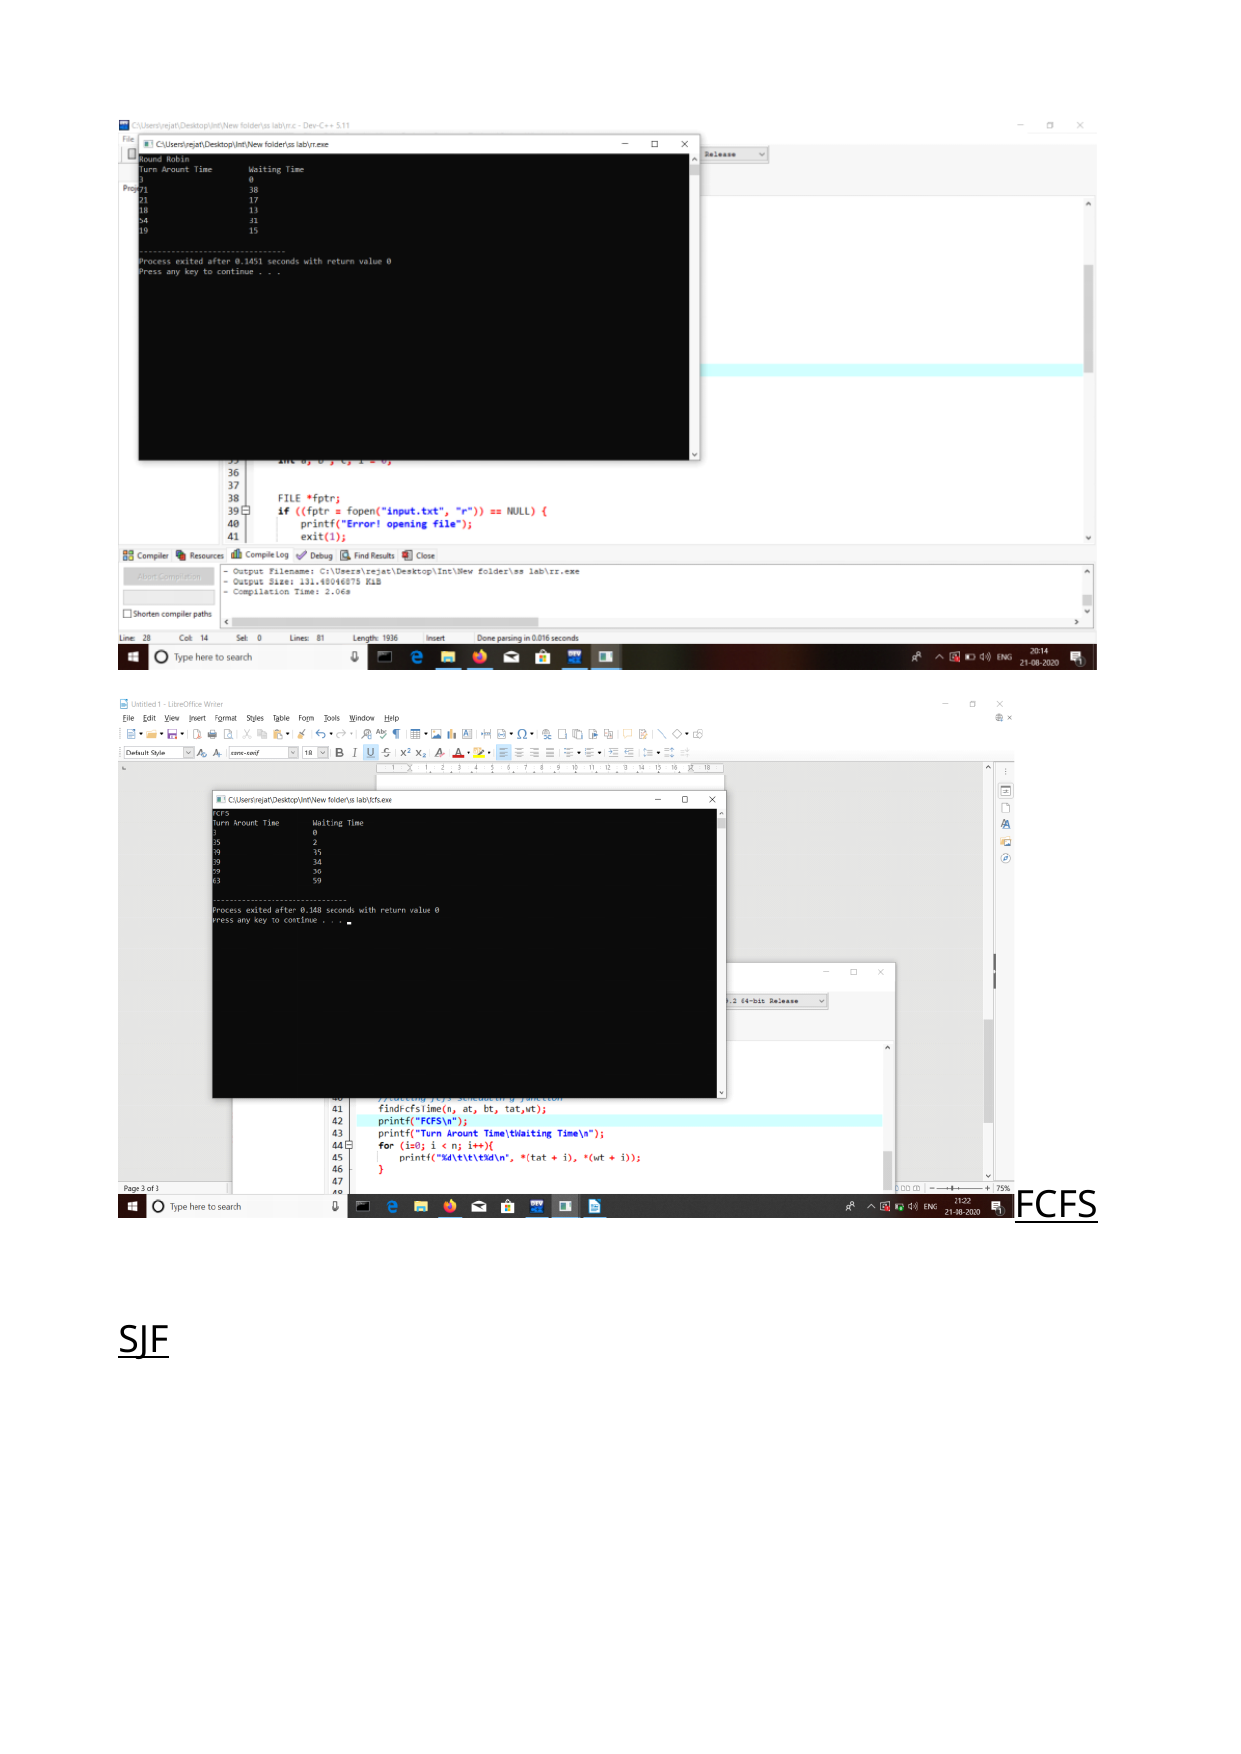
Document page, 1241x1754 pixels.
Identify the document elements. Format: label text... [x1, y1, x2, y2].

text SJF [118, 1312, 1122, 1363]
text FCFS [118, 697, 1122, 1228]
